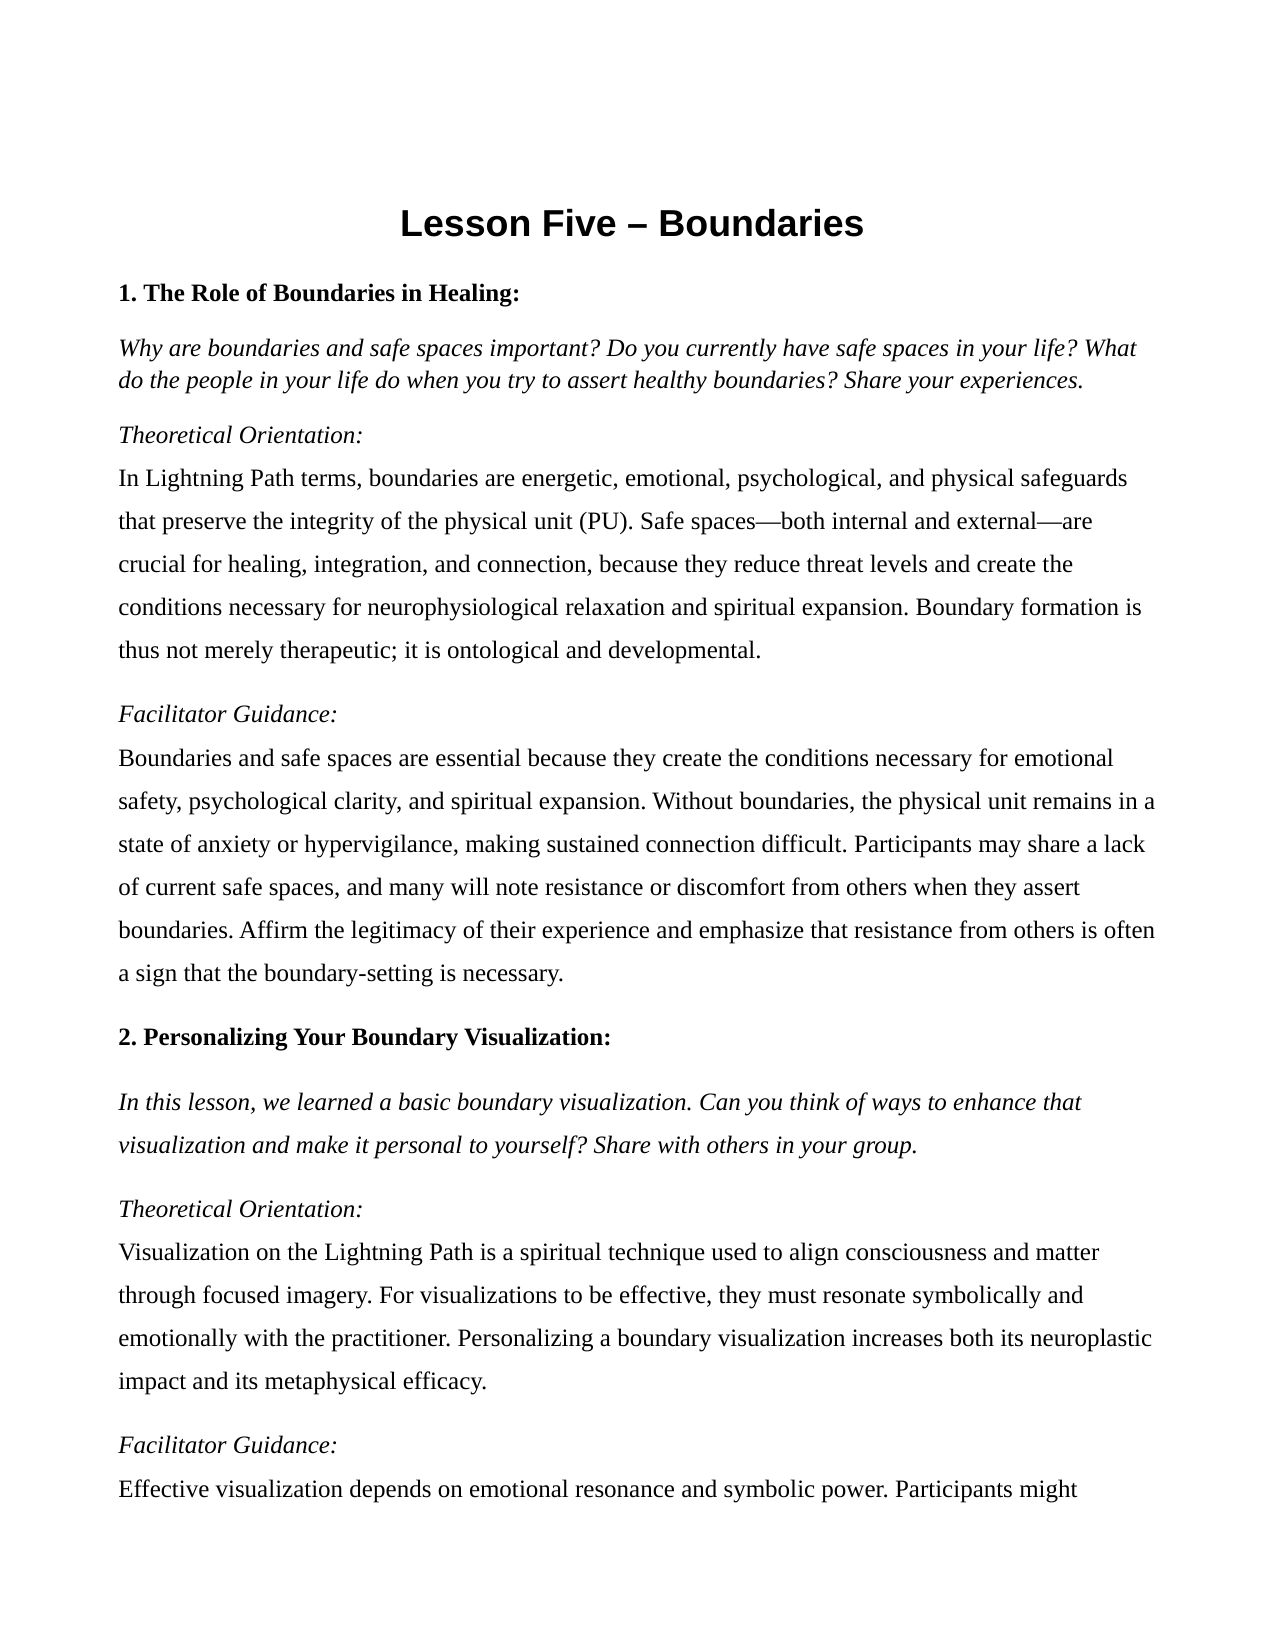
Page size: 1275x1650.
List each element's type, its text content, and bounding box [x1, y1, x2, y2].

subtitle Why are boundaries and safe spaces important? Do you currently have safe spaces in your life? What do the people in your life do when you try to assert healthy boundaries? Share your experiences. [118, 333, 1157, 394]
text Theoretical Orientation: Visualization on the Lightning Path is a spiritual technique used to align consciousness and matter through focused imagery. For visualizations to be effective, they must resonate symbolically and emotionally with the practitioner. Personalizing a boundary visualization increases both its neuroplastic impact and its metaphysical efficacy. [118, 1194, 1157, 1395]
text 2. Personalizing Your Boundary Visualization: [118, 1022, 1157, 1051]
text Theoretical Orientation: In Lightning Path terms, boundaries are energetic, emotional, psychological, and physical safeguards that preserve the integrity of the physical unit (PU). Safe spaces—both internal and external—are crucial for healing, integration, and connection, because they reduce threat levels and create the conditions necessary for neurophysiological relaxation and spiritual expansion. Boundary formation is thus not merely therapeutic; it is ontological and developmental. [118, 420, 1157, 664]
subtitle 1. The Role of Boundaries in Healing: [118, 278, 1157, 307]
text Facilitator Guidance: Boundaries and safe spaces are essential because they create the conditions necessary for emotional safety, psychological clarity, and spiritual expansion. Without boundaries, the physical unit remains in a state of anxiety or hypervigilance, making sustained connection difficult. Participants may share a lack of current safe spaces, and many will note resistance or discomfort from others when they assert boundaries. Affirm the legitimacy of their experience and emphasize that resistance from others is often a sign that the boundary-setting is necessary. [118, 699, 1157, 987]
text Facilitator Guidance: Effective visualization depends on emotional resonance and symbolic power. Participants might [118, 1431, 1157, 1502]
text In this lesson, we learned a basic boundary visualization. Can you think of ways to enhance that visualization and make it personal to yourself? Share with others in your group. [118, 1087, 1157, 1158]
subtitle Lesson Five – Boundaries [118, 201, 1157, 244]
